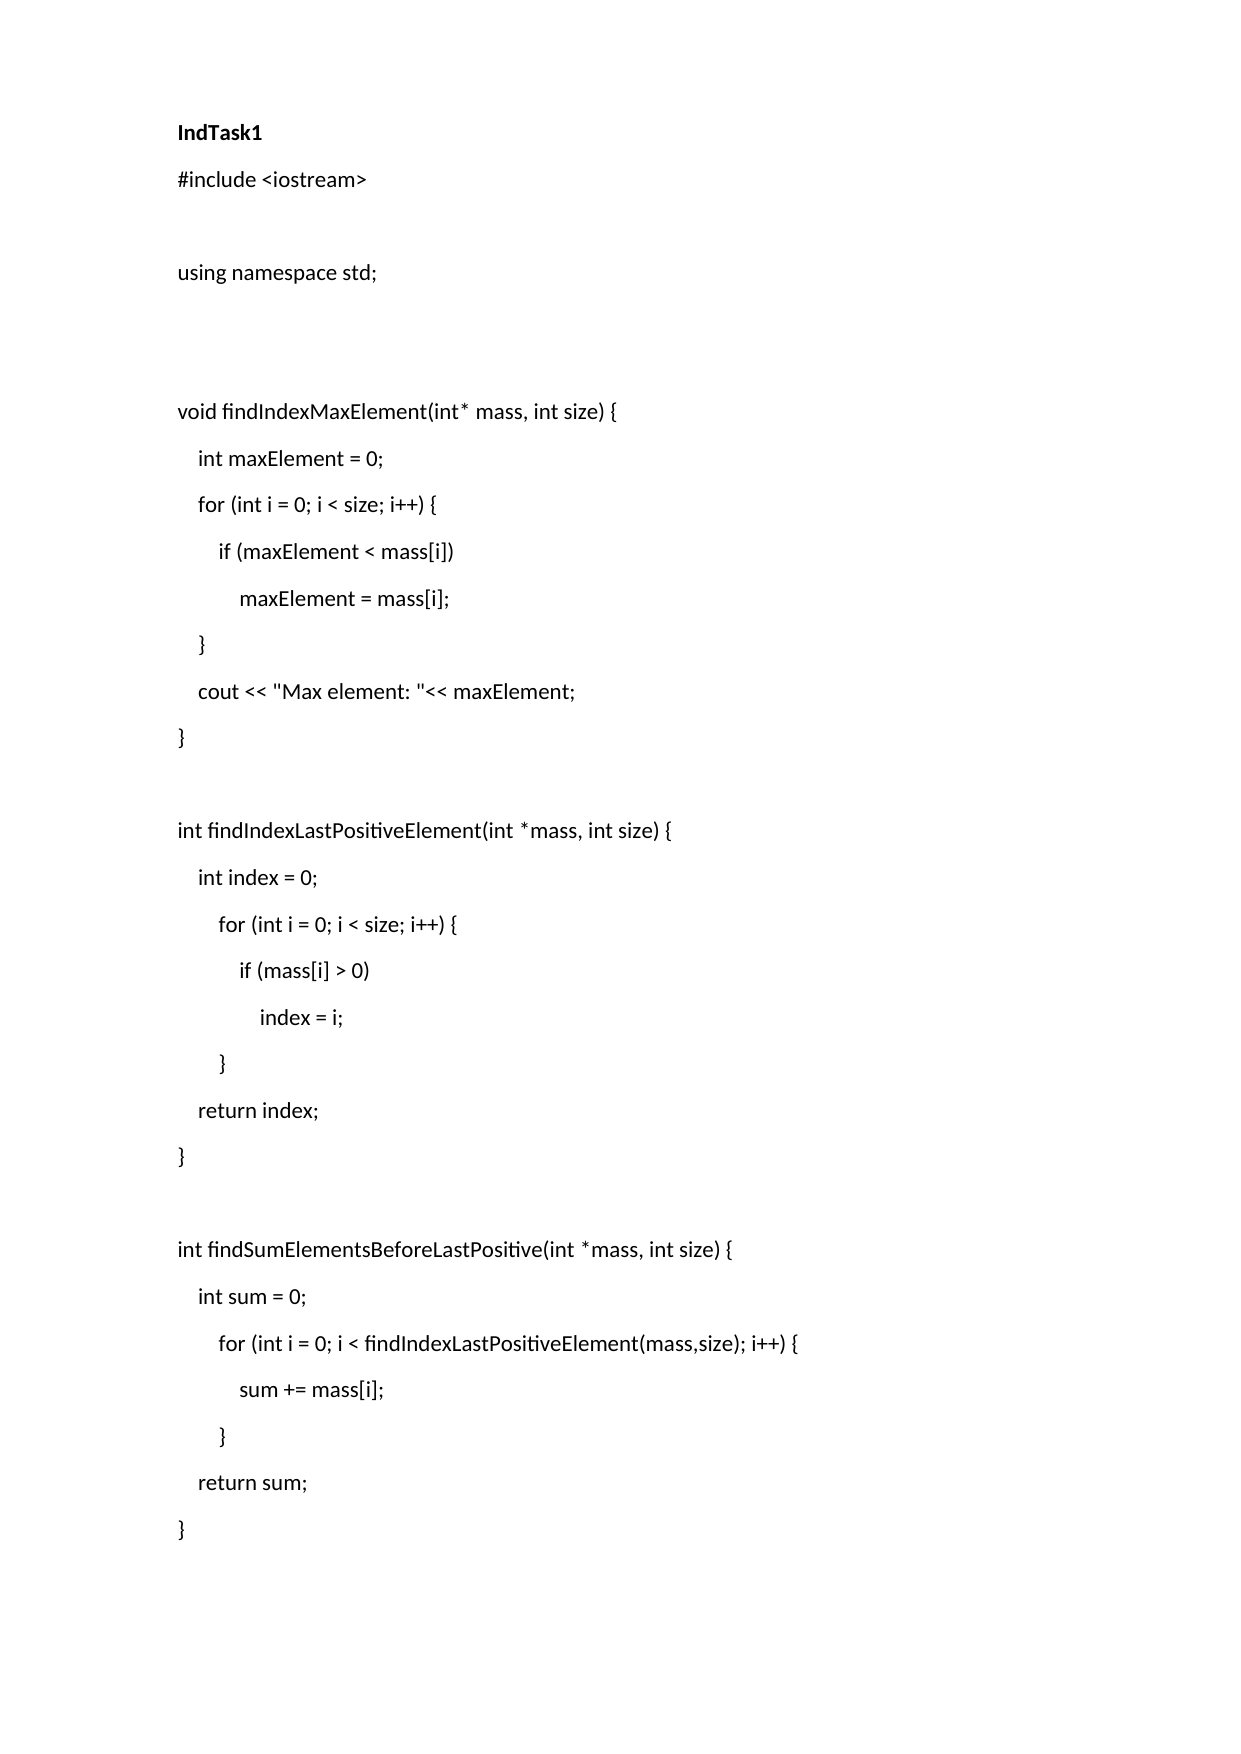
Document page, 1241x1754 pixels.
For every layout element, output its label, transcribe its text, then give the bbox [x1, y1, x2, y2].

text int index = 0; [177, 863, 1152, 891]
text int findIndexLastPositiveElement(int *mass, int size) { [177, 817, 1152, 844]
text int sum = 0; [177, 1282, 1152, 1310]
text void findIndexMaxElement(int* mass, int size) { [177, 397, 1152, 426]
text cout << "Max element: "<< maxElement; [177, 677, 1152, 705]
text int findSumElementsBeforeLastPositive(int *mass, int size) { [177, 1236, 1152, 1264]
text sum += mass[i]; [177, 1375, 1152, 1403]
text index = i; [177, 1003, 1152, 1031]
text return index; [177, 1096, 1152, 1124]
text } [177, 1422, 1152, 1450]
text } [177, 1142, 1152, 1171]
text using namespace std; [177, 258, 1152, 286]
text for (int i = 0; i < size; i++) { [177, 491, 1152, 519]
text #include <iostream> [177, 165, 1152, 193]
text if (mass[i] > 0) [177, 956, 1152, 984]
text for (int i = 0; i < size; i++) { [177, 910, 1152, 938]
text if (maxElement < mass[i]) [177, 537, 1152, 565]
text } [177, 1515, 1152, 1543]
text } [177, 723, 1152, 751]
text maxElement = mass[i]; [177, 584, 1152, 612]
text IndTask1 [177, 118, 1152, 146]
text int maxElement = 0; [177, 444, 1152, 472]
text } [177, 630, 1152, 658]
text for (int i = 0; i < findIndexLastPositiveElement(mass,size); i++) { [177, 1329, 1152, 1357]
text return sum; [177, 1468, 1152, 1496]
text } [177, 1049, 1152, 1077]
